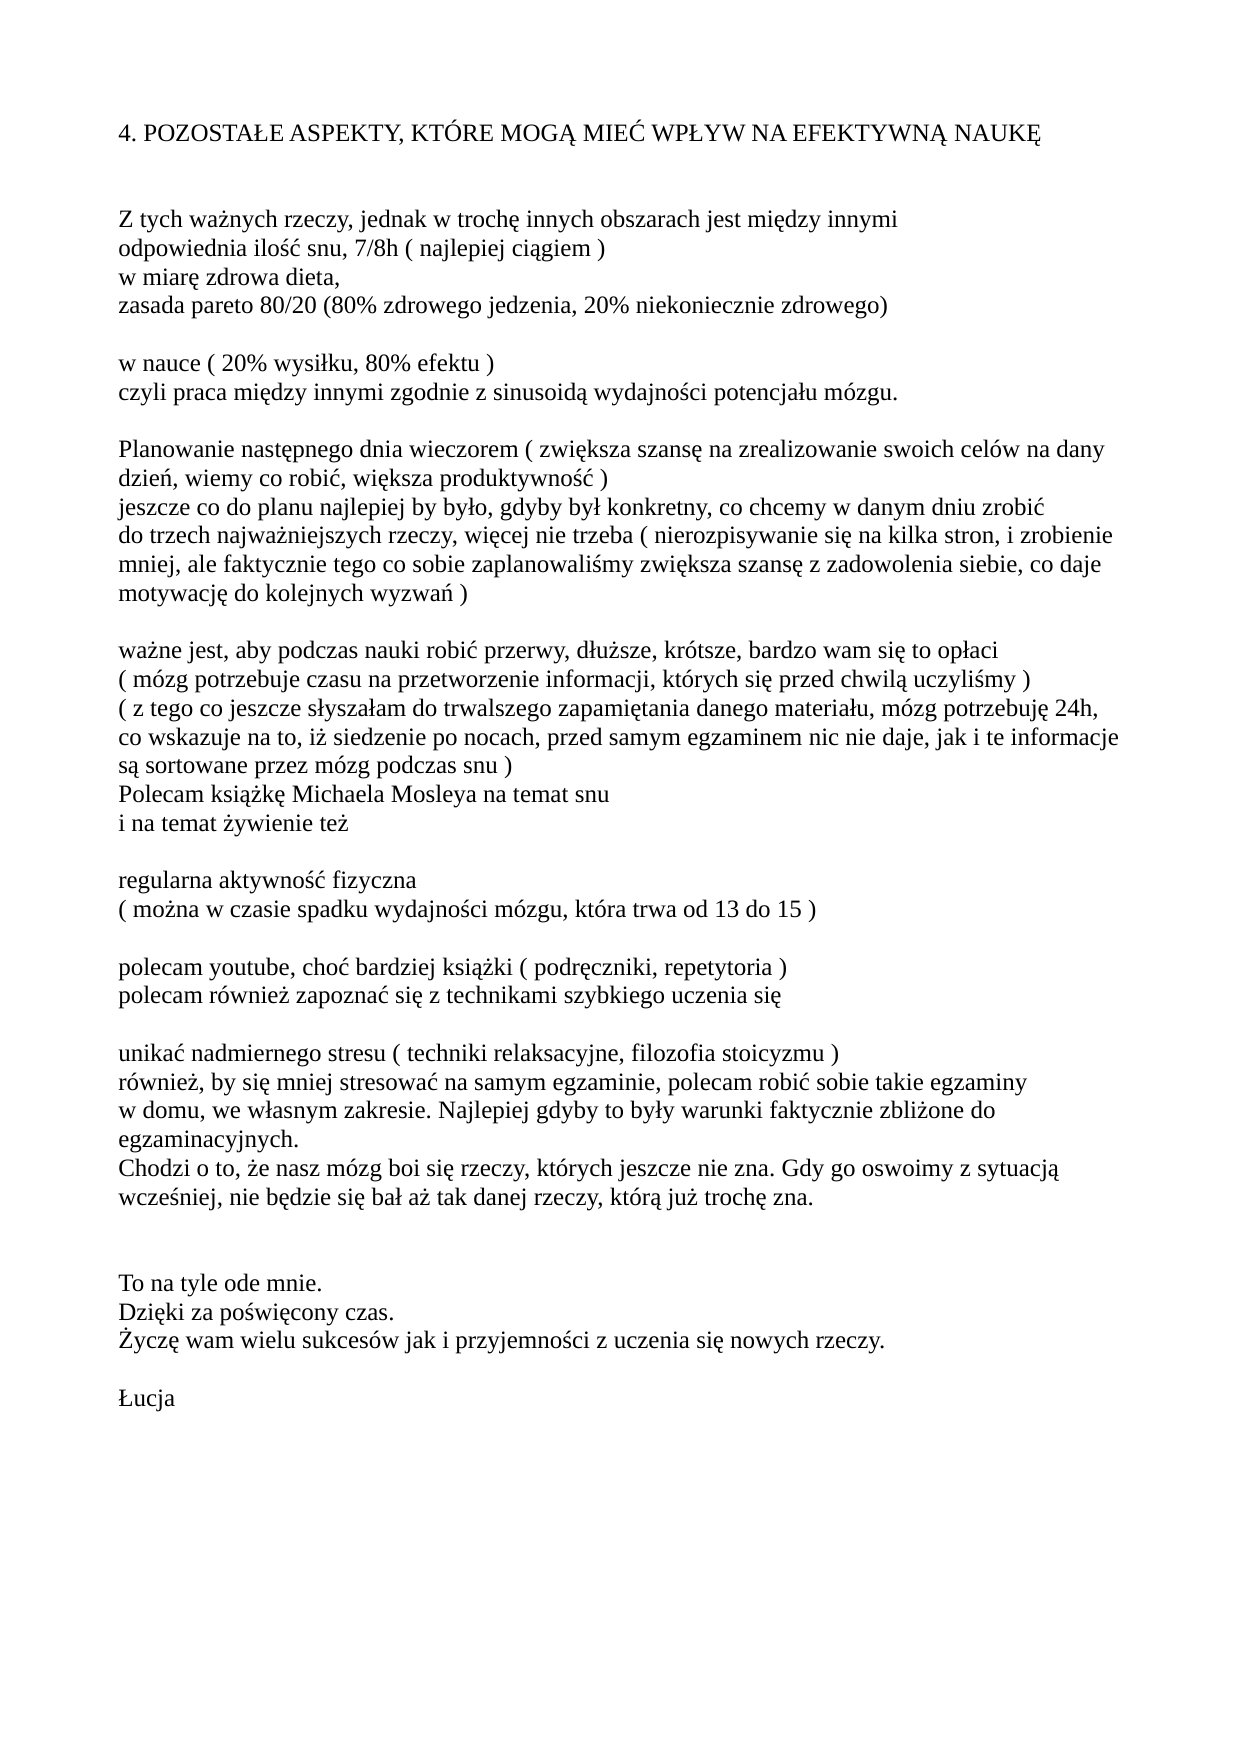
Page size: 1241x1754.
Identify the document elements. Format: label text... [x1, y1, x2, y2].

text również, by się mniej stresować na samym egzaminie, polecam robić sobie takie egzaminy [118, 1067, 1122, 1096]
text zasada pareto 80/20 (80% zdrowego jedzenia, 20% niekoniecznie zdrowego) [118, 291, 1122, 319]
text ( mózg potrzebuje czasu na przetworzenie informacji, których się przed chwilą uczyliśmy ) [118, 664, 1122, 693]
text Z tych ważnych rzeczy, jednak w trochę innych obszarach jest między innymi [118, 204, 1122, 233]
text unikać nadmiernego stresu ( techniki relaksacyjne, filozofia stoicyzmu ) [118, 1038, 1122, 1067]
text jeszcze co do planu najlepiej by było, gdyby był konkretny, co chcemy w danym dniu zrobić [118, 492, 1122, 521]
text do trzech najważniejszych rzeczy, więcej nie trzeba ( nierozpisywanie się na kilka stron, i zrobienie mniej, ale faktycznie tego co sobie zaplanowaliśmy zwiększa szansę z zadowolenia siebie, co daje motywację do kolejnych wyzwań ) [118, 521, 1122, 607]
text ( z tego co jeszcze słyszałam do trwalszego zapamiętania danego materiału, mózg potrzebuję 24h, co wskazuje na to, iż siedzenie po nocach, przed samym egzaminem nic nie daje, jak i te informacje są sortowane przez mózg podczas snu ) [118, 693, 1122, 779]
text Łucja [118, 1383, 1122, 1412]
text To na tyle ode mnie. [118, 1268, 1122, 1297]
text Polecam książkę Michaela Mosleya na temat snu [118, 779, 1122, 808]
text odpowiednia ilość snu, 7/8h ( najlepiej ciągiem ) [118, 233, 1122, 262]
text Dzięki za poświęcony czas. [118, 1297, 1122, 1326]
text Planowanie następnego dnia wieczorem ( zwiększa szansę na zrealizowanie swoich celów na dany dzień, wiemy co robić, większa produktywność ) [118, 434, 1122, 492]
text czyli praca między innymi zgodnie z sinusoidą wydajności potencjału mózgu. [118, 377, 1122, 406]
text regularna aktywność fizyczna [118, 866, 1122, 894]
text w miarę zdrowa dieta, [118, 262, 1122, 291]
text w nauce ( 20% wysiłku, 80% efektu ) [118, 348, 1122, 377]
text Chodzi o to, że nasz mózg boi się rzeczy, których jeszcze nie zna. Gdy go oswoimy z sytuacją wcześniej, nie będzie się bał aż tak danej rzeczy, którą już trochę zna. [118, 1153, 1122, 1211]
text w domu, we własnym zakresie. Najlepiej gdyby to były warunki faktycznie zbliżone do egzaminacyjnych. [118, 1096, 1122, 1153]
text 4. POZOSTAŁE ASPEKTY, KTÓRE MOGĄ MIEĆ WPŁYW NA EFEKTYWNĄ NAUKĘ [118, 118, 1122, 147]
text ważne jest, aby podczas nauki robić przerwy, dłuższe, krótsze, bardzo wam się to opłaci [118, 636, 1122, 664]
text i na temat żywienie też [118, 808, 1122, 837]
text Życzę wam wielu sukcesów jak i przyjemności z uczenia się nowych rzeczy. [118, 1326, 1122, 1354]
text polecam youtube, choć bardziej książki ( podręczniki, repetytoria ) [118, 952, 1122, 981]
text ( można w czasie spadku wydajności mózgu, która trwa od 13 do 15 ) [118, 894, 1122, 923]
text polecam również zapoznać się z technikami szybkiego uczenia się [118, 981, 1122, 1009]
